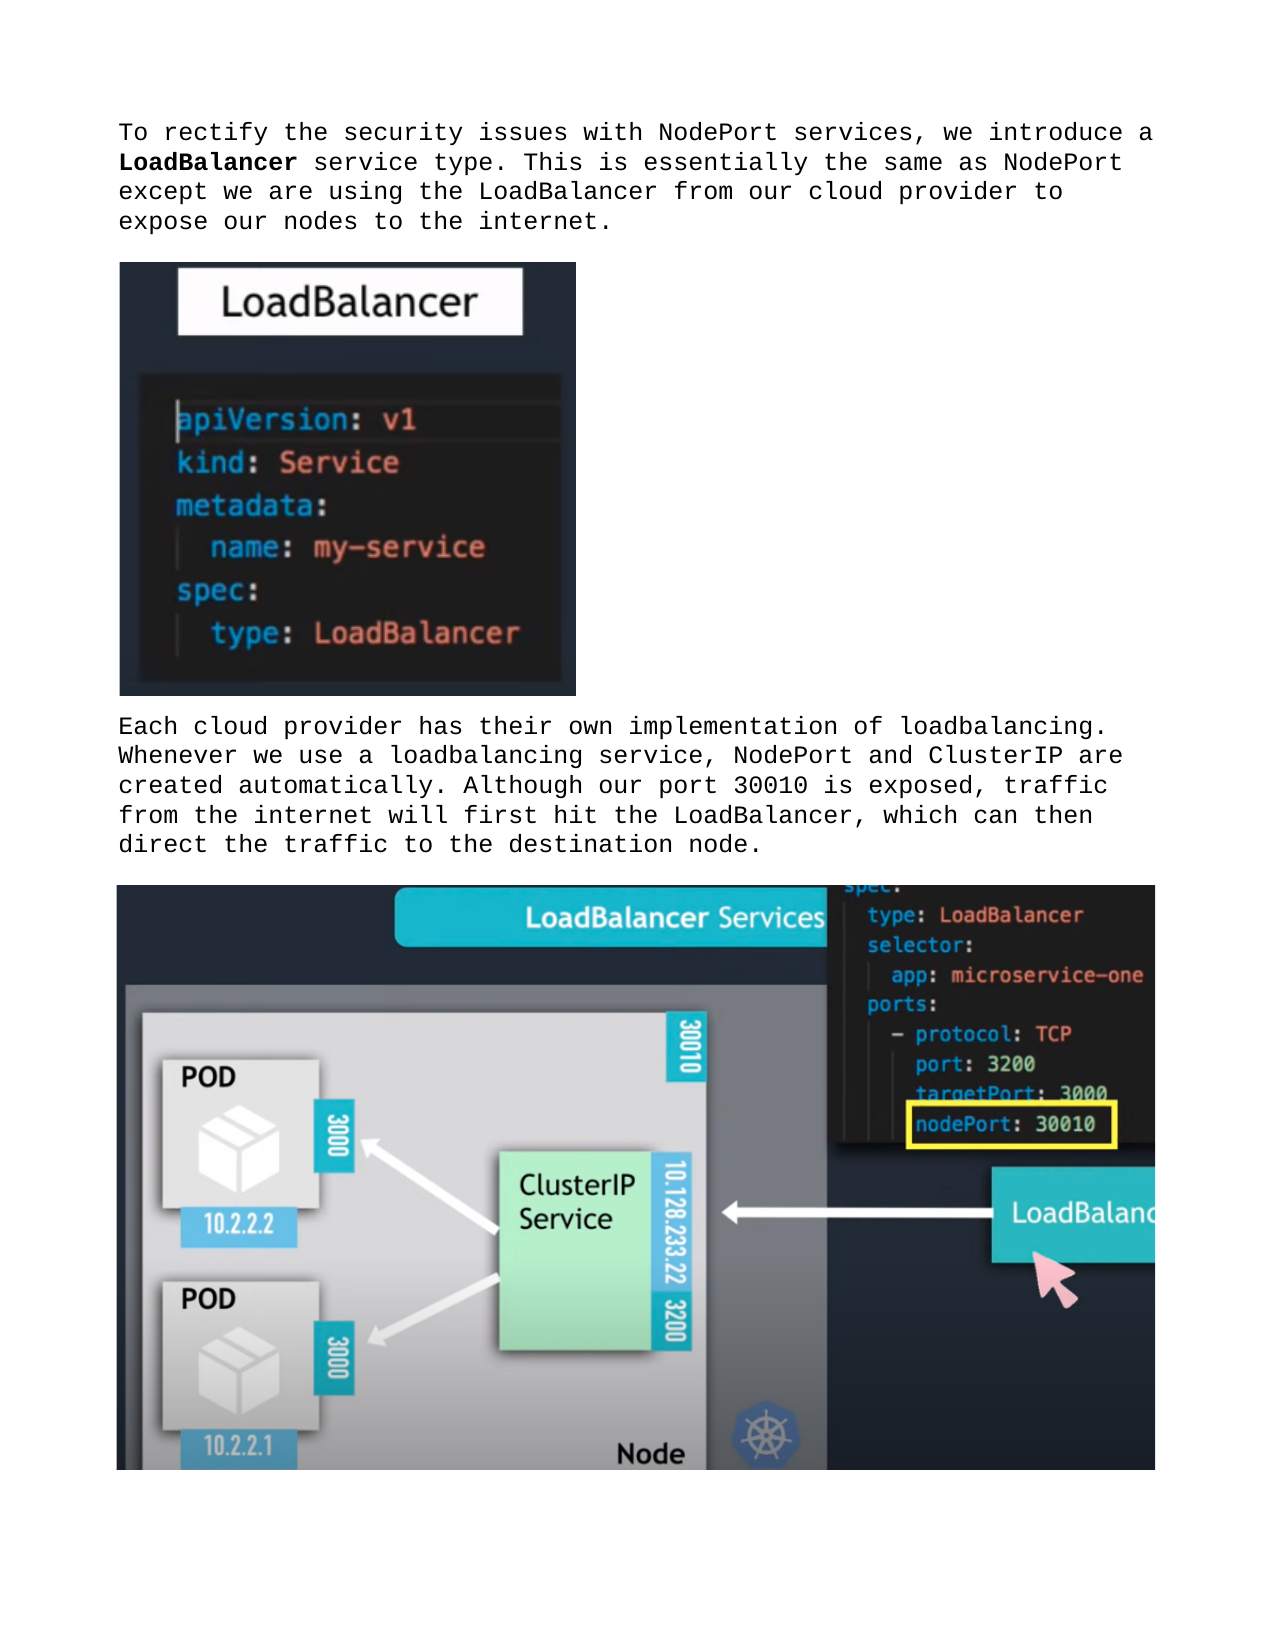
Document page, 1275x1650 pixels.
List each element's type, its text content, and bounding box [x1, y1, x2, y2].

text To rectify the security issues with NodePort services, we introduce a LoadBalancer service type. This is essentially the same as NodePort except we are using the LoadBalancer from our cloud provider to expose our nodes to the internet. [118, 118, 1157, 237]
text Each cloud provider has their own implementation of loadbalancing. Whenever we use a loadbalancing service, NodePort and ClusterIP are created automatically. Although our port 30010 is exposed, traffic from the internet will first hit the LoadBalancer, which can then direct the traffic to the destination node. [118, 712, 1157, 860]
picture [116, 885, 1156, 1470]
picture [119, 262, 576, 696]
